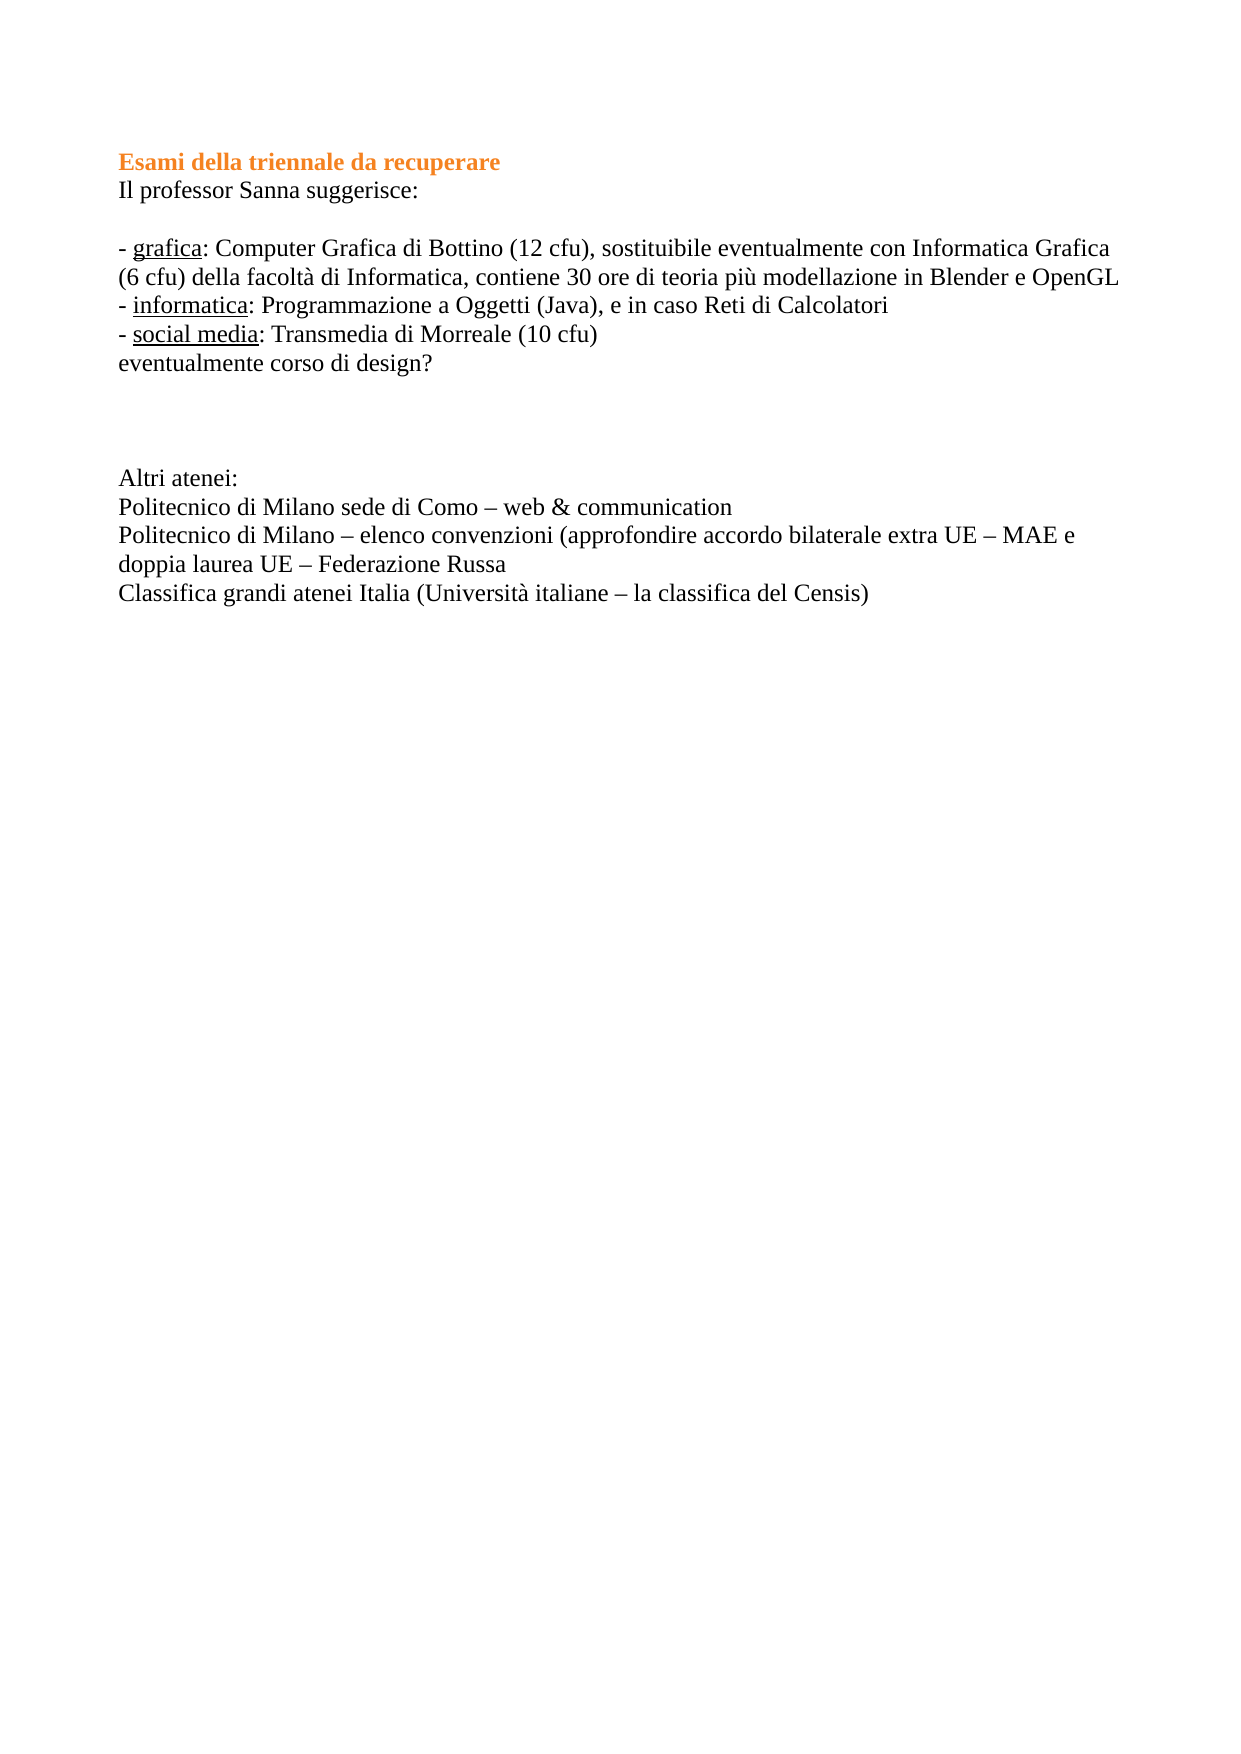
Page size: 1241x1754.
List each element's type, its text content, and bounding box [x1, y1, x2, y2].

text Il professor Sanna suggerisce: [118, 176, 1122, 204]
text Classifica grandi atenei Italia (Università italiane – la classifica del Censis) [118, 578, 1122, 607]
text Esami della triennale da recuperare [118, 147, 1122, 176]
text - informatica: Programmazione a Oggetti (Java), e in caso Reti di Calcolatori [118, 291, 1122, 319]
text eventualmente corso di design? [118, 348, 1122, 377]
text - social media: Transmedia di Morreale (10 cfu) [118, 319, 1122, 348]
text Altri atenei: [118, 463, 1122, 492]
text - grafica: Computer Grafica di Bottino (12 cfu), sostituibile eventualmente con Informatica Grafica (6 cfu) della facoltà di Informatica, contiene 30 ore di teoria più modellazione in Blender e OpenGL [118, 233, 1122, 291]
text Politecnico di Milano sede di Como – web & communication [118, 492, 1122, 521]
text Politecnico di Milano – elenco convenzioni (approfondire accordo bilaterale extra UE – MAE e doppia laurea UE – Federazione Russa [118, 521, 1122, 578]
